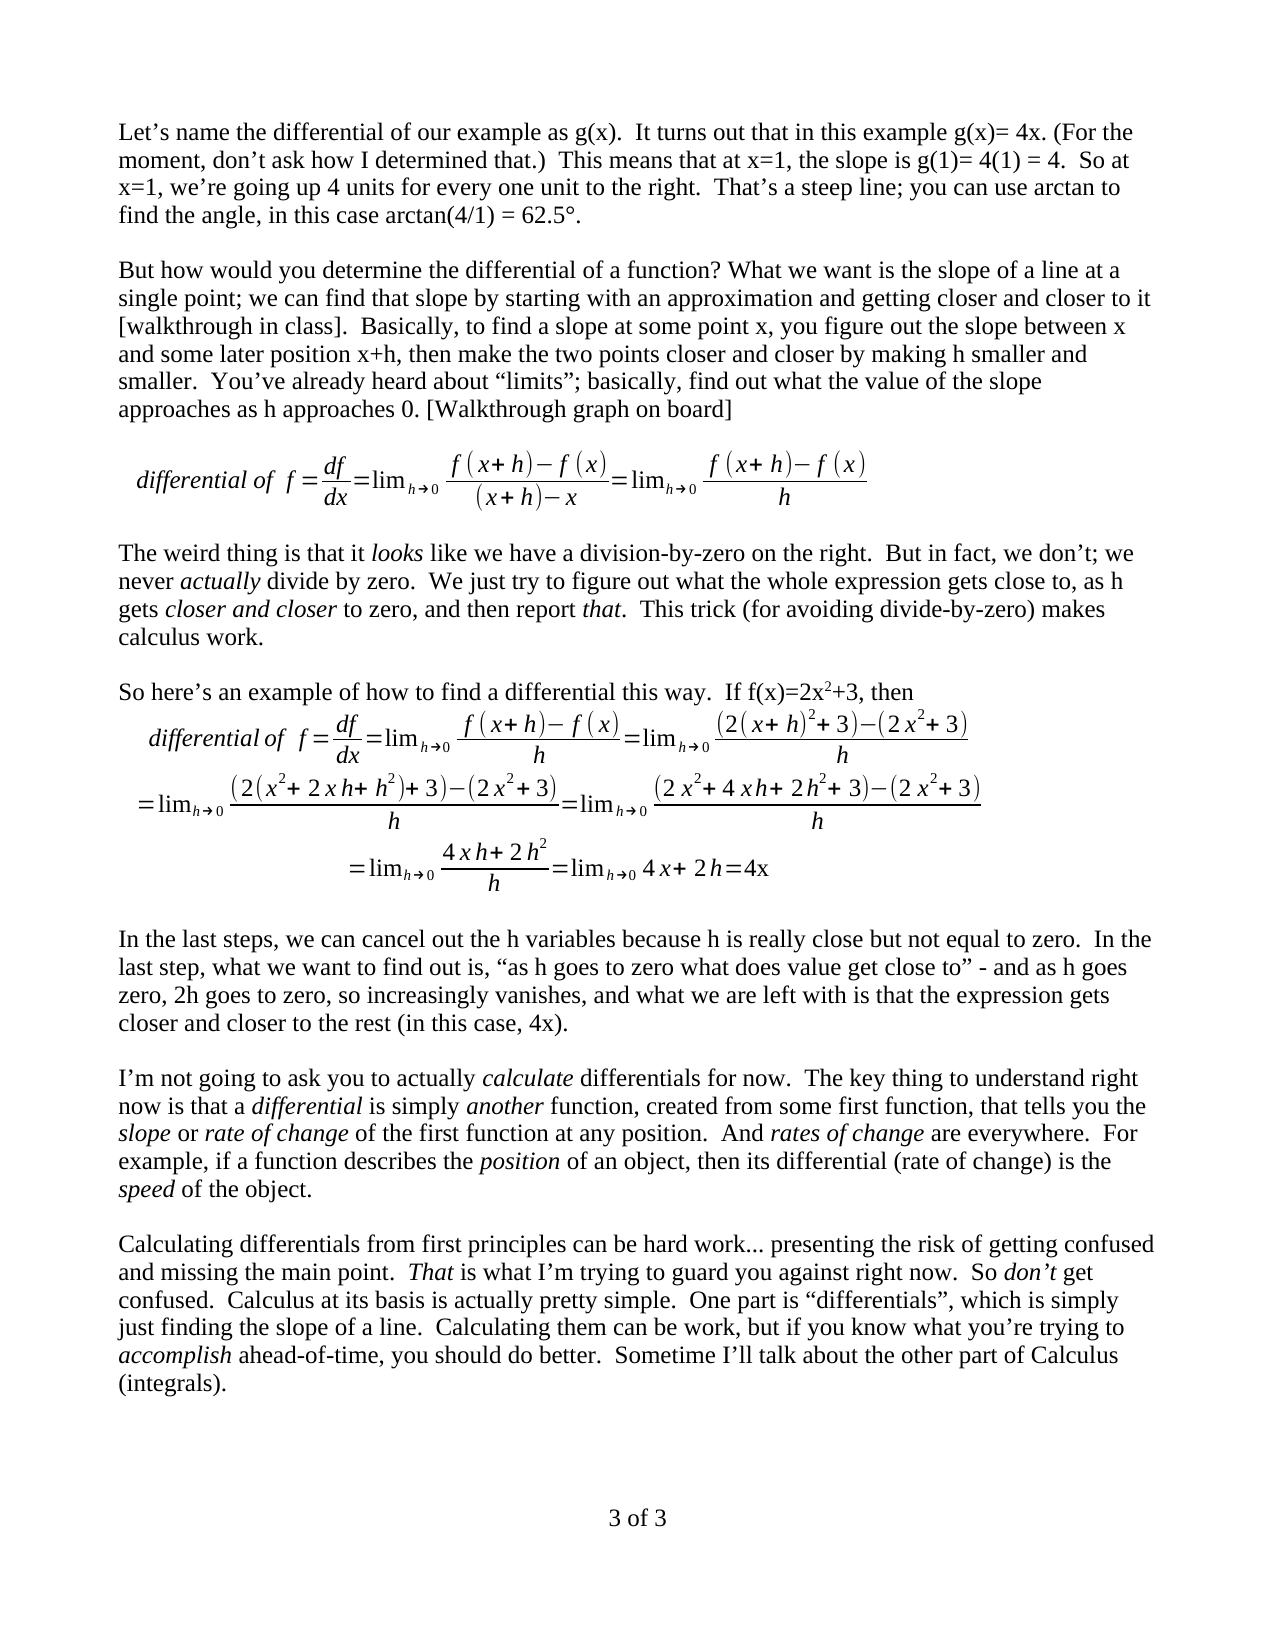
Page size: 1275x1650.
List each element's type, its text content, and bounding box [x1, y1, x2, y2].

text The weird thing is that it looks like we have a division-by-zero on the right. But in fact, we don’t; we never actually divide by zero. We just try to figure out what the whole expression gets close to, as h gets closer and closer to zero, and then report that. This trick (for avoiding divide-by-zero) makes calculus work. [118, 539, 1157, 650]
text In the last steps, we can cancel out the h variables because h is really close but not equal to zero. In the last step, what we want to find out is, “as h goes to zero what does value get close to” - and as h goes zero, 2h goes to zero, so increasingly vanishes, and what we are left with is that the expression gets closer and closer to the rest (in this case, 4x). [118, 926, 1157, 1036]
text I’m not going to ask you to actually calculate differentials for now. The key thing to understand right now is that a differential is simply another function, created from some first function, that tells you the slope or rate of change of the first function at any position. And rates of change are everywhere. For example, if a function describes the position of an object, then its differential (rate of change) is the speed of the object. [118, 1064, 1157, 1203]
text But how would you determine the differential of a function? What we want is the slope of a line at a single point; we can find that slope by starting with an approximation and getting closer and closer to it [walkthrough in class]. Basically, to find a slope at some point x, you figure out the slope between x and some later position x+h, then make the two points closer and closer by making h smaller and smaller. You’ve already heard about “limits”; basically, find out what the value of the slope approaches as h approaches 0. [Walkthrough graph on board] [118, 257, 1157, 423]
text Calculating differentials from first principles can be hard work... presenting the risk of getting confused and missing the main point. That is what I’m trying to guard you against right now. So don’t get confused. Calculus at its basis is actually pretty simple. One part is “differentials”, which is simply just finding the slope of a line. Calculating them can be work, but if you know what you’re trying to accomplish ahead-of-time, you should do better. Sometime I’ll talk about the other part of Calculus (integrals). [118, 1230, 1157, 1397]
text So here’s an example of how to find a differential this way. If f(x)=2x2+3, then [118, 678, 1157, 706]
text Let’s name the differential of our example as g(x). It turns out that in this example g(x)= 4x. (For the moment, don’t ask how I determined that.) This means that at x=1, the slope is g(1)= 4(1) = 4. So at x=1, we’re going up 4 units for every one unit to the right. That’s a steep line; you can use arctan to find the angle, in this case arctan(4/1) = 62.5°. [118, 118, 1157, 229]
